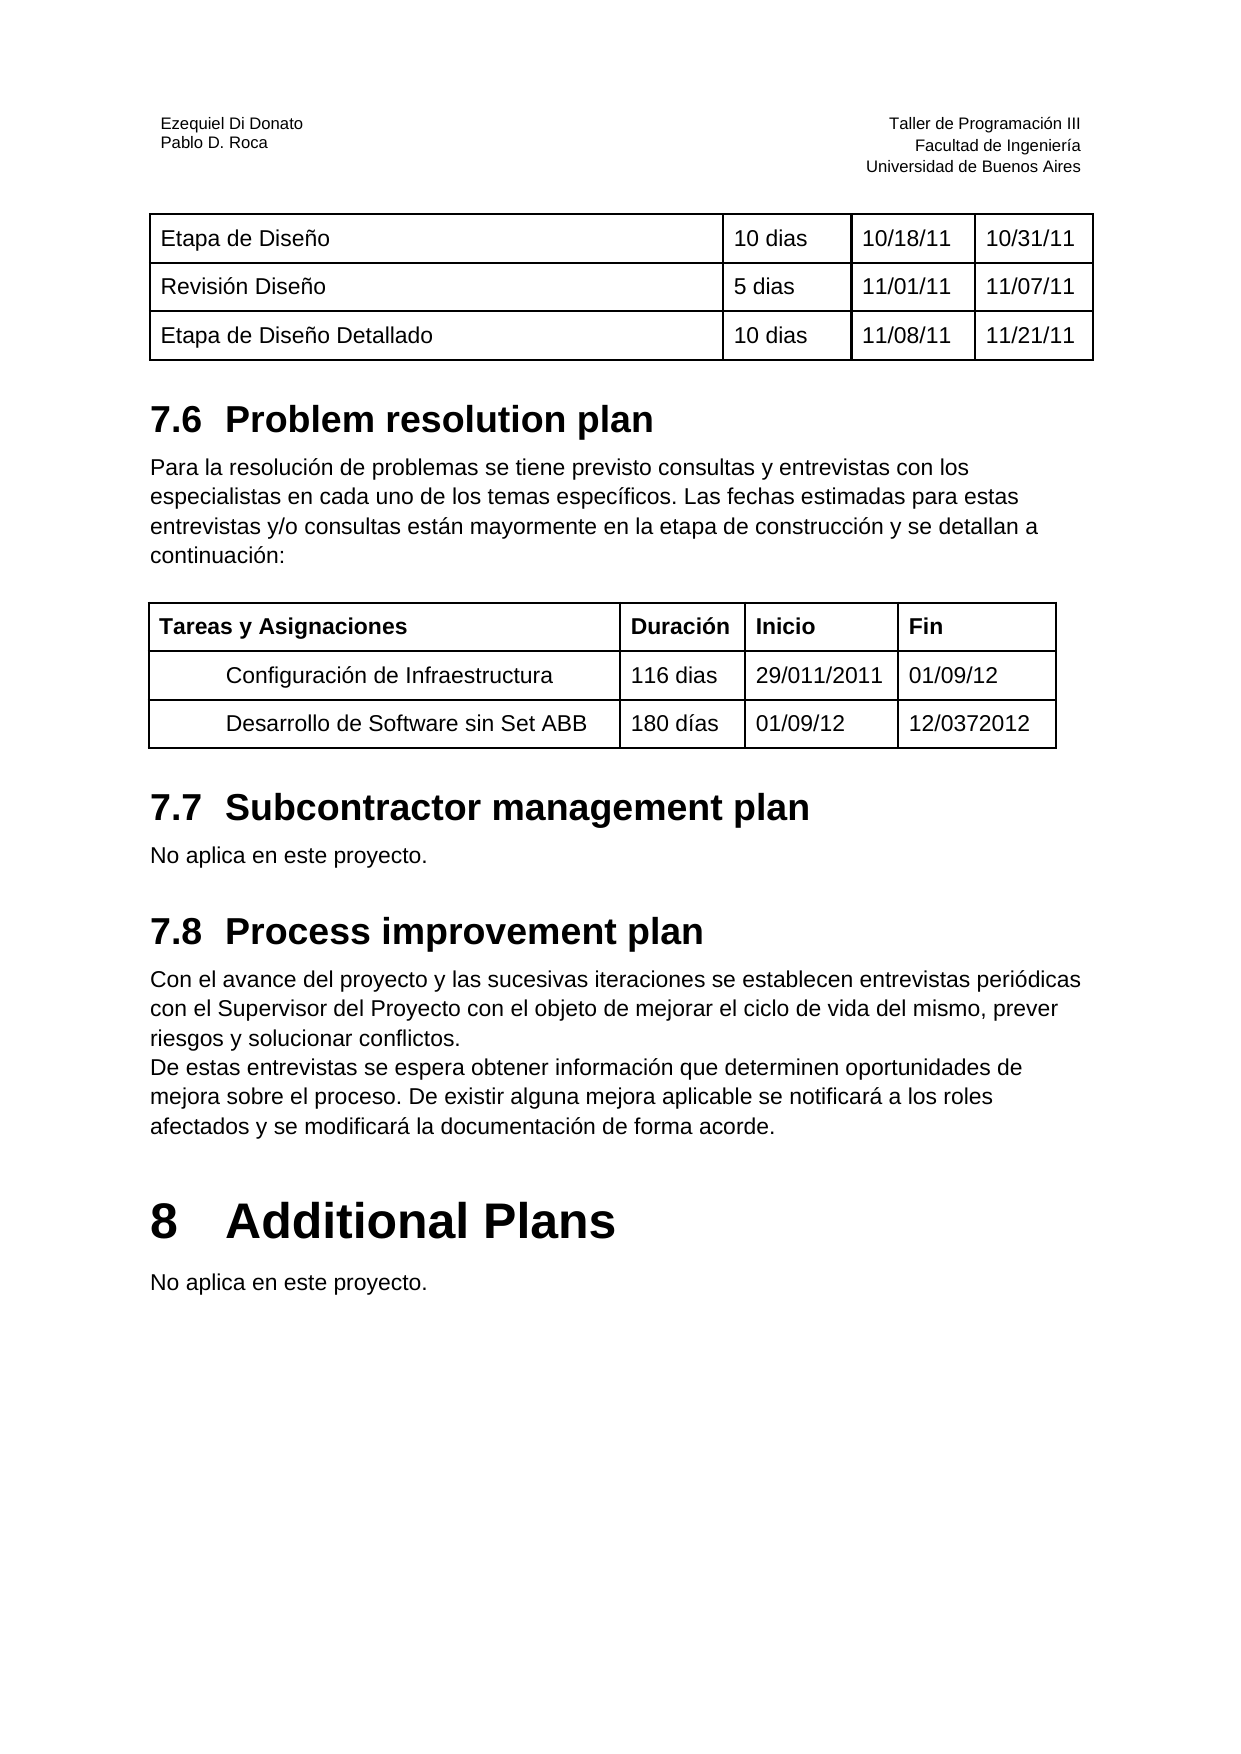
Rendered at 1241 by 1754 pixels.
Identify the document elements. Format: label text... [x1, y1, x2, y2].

table_cell 116 dias [621, 652, 744, 699]
table_header Tareas y Asignaciones [150, 604, 619, 650]
table_cell 10 dias [724, 312, 850, 359]
subtitle 7.8 Process improvement plan [150, 910, 1090, 952]
subtitle 7.7 Subcontractor management plan [150, 787, 1090, 829]
table_cell Etapa de Diseño [151, 215, 722, 262]
table_cell Revisión Diseño [151, 264, 722, 310]
subtitle 8 Additional Plans [150, 1193, 1090, 1249]
table_cell 08/11/11 [853, 312, 974, 359]
table_cell 31/10/11 [976, 215, 1092, 262]
table_cell 21/11/11 [976, 312, 1092, 359]
table_cell Desarrollo de Software sin Set ABB [150, 701, 619, 747]
table_cell 5 dias [724, 264, 850, 310]
table_cell 180 días [621, 701, 744, 747]
table_cell 09/01/12 [899, 652, 1055, 699]
text De estas entrevistas se espera obtener información que determinen oportunidades de mejora sobre el proceso. De existir alguna mejora aplicable se notificará a los roles afectados y se modificará la documentación de forma acorde. [150, 1055, 1090, 1139]
table_cell 18/10/11 [853, 215, 974, 262]
table_cell Configuración de Infraestructura [150, 652, 619, 699]
table_header Duración [621, 604, 744, 650]
table_cell 29/011/2011 [746, 652, 897, 699]
table_cell 10 dias [724, 215, 850, 262]
table_cell 12/0372012 [899, 701, 1055, 747]
text Con el avance del proyecto y las sucesivas iteraciones se establecen entrevistas periódicas con el Supervisor del Proyecto con el objeto de mejorar el ciclo de vida del mismo, prever riesgos y solucionar conflictos. [150, 967, 1090, 1051]
subtitle No aplica en este proyecto. [150, 843, 1090, 869]
subtitle 7.6 Problem resolution plan [150, 398, 1090, 440]
table_cell 09/01/12 [746, 701, 897, 747]
table_cell 01/11/11 [853, 264, 974, 310]
table_cell 07/11/11 [976, 264, 1092, 310]
table_cell Etapa de Diseño Detallado [151, 312, 722, 359]
table_header Inicio [746, 604, 897, 650]
text Para la resolución de problemas se tiene previsto consultas y entrevistas con los especialistas en cada uno de los temas específicos. Las fechas estimadas para estas entrevistas y/o consultas están mayormente en la etapa de construcción y se detallan a continuación: [150, 455, 1090, 568]
text No aplica en este proyecto. [150, 1269, 1090, 1295]
table_header Fin [899, 604, 1055, 650]
